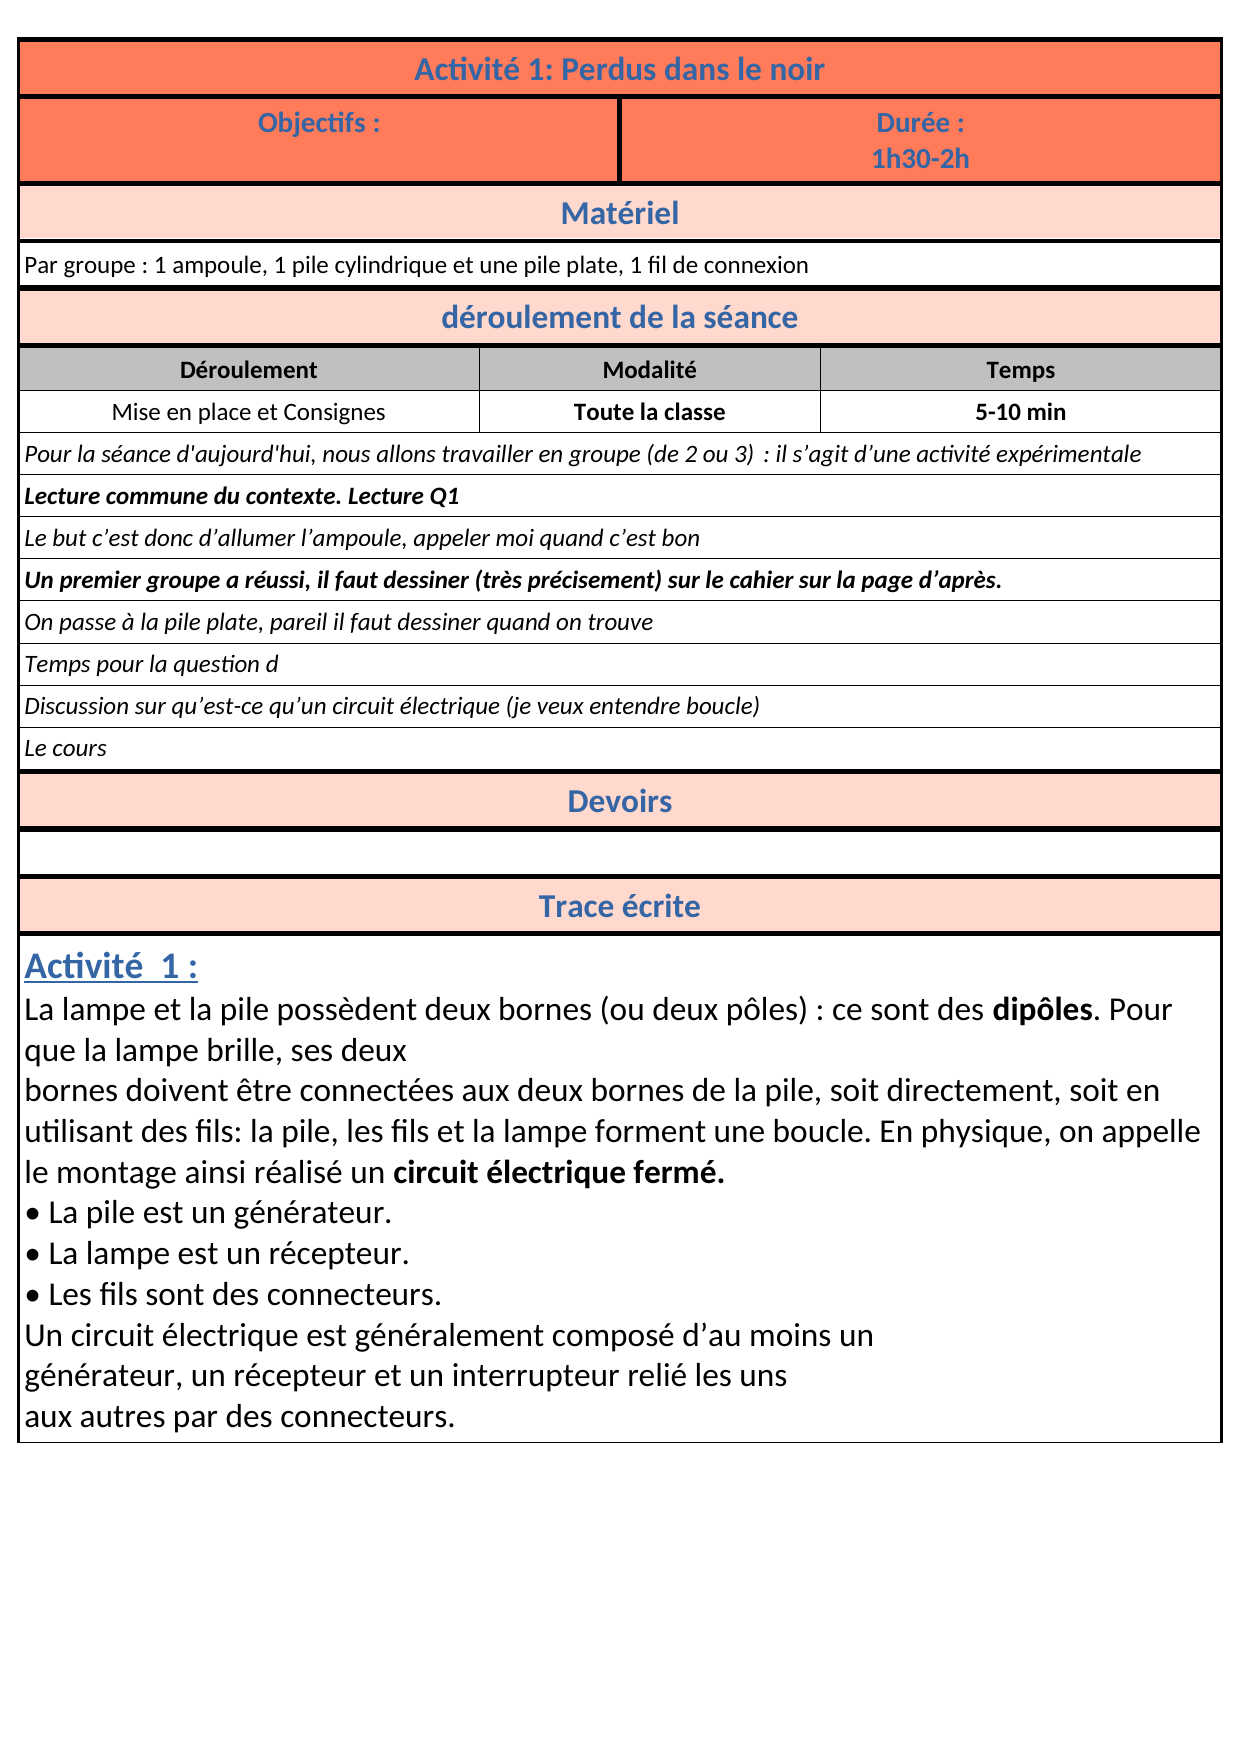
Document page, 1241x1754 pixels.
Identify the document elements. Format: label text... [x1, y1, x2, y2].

table_cell Le but c’est donc d’allumer l’ampoule, appeler moi quand c’est bon [20, 517, 1220, 558]
table_cell Par groupe : 1 ampoule, 1 pile cylindrique et une pile plate, 1 fil de connexion [20, 243, 1220, 285]
table_cell Pour la séance d'aujourd'hui, nous allons travailler en groupe (de 2 ou 3) : il s’agit d’une activité expérimentale [20, 433, 1220, 474]
table_cell Le cours [20, 728, 1220, 769]
table_cell Activité 1 : La lampe et la pile possèdent deux bornes (ou deux pôles) : ce sont des dipôles. Pour que la lampe brille, ses deux bornes doivent être connectées aux deux bornes de la pile, soit directement, soit en utilisant des fils: la pile, les fils et la lampe forment une boucle. En physique, on appelle le montage ainsi réalisé un circuit électrique fermé. • La pile est un générateur. • La lampe est un récepteur. • Les fils sont des connecteurs. Un circuit électrique est généralement composé d’au moins un générateur, un récepteur et un interrupteur relié les uns aux autres par des connecteurs. [20, 936, 1220, 1442]
table_header Activité 1: Perdus dans le noir [20, 42, 1220, 94]
table_cell Lecture commune du contexte. Lecture Q1 [20, 475, 1220, 516]
table_cell Objectifs : [20, 99, 617, 181]
table_cell Durée : 1h30-2h [622, 99, 1220, 181]
table_cell Trace écrite [20, 879, 1220, 931]
table_cell 5-10 min [821, 391, 1220, 432]
table_cell [20, 832, 1220, 873]
table_cell déroulement de la séance [20, 291, 1220, 343]
table_cell Modalité [480, 348, 820, 390]
table_cell On passe à la pile plate, pareil il faut dessiner quand on trouve [20, 601, 1220, 642]
table_cell Temps [821, 348, 1220, 390]
table_cell Mise en place et Consignes [20, 391, 479, 432]
table_cell Matériel [20, 186, 1220, 238]
table_cell Un premier groupe a réussi, il faut dessiner (très précisement) sur le cahier sur la page d’après. [20, 559, 1220, 600]
table_cell Toute la classe [480, 391, 820, 432]
table_cell Déroulement [20, 348, 479, 390]
table_cell Discussion sur qu’est-ce qu’un circuit électrique (je veux entendre boucle) [20, 686, 1220, 727]
table_cell Devoirs [20, 774, 1220, 826]
table_cell Temps pour la question d [20, 644, 1220, 684]
